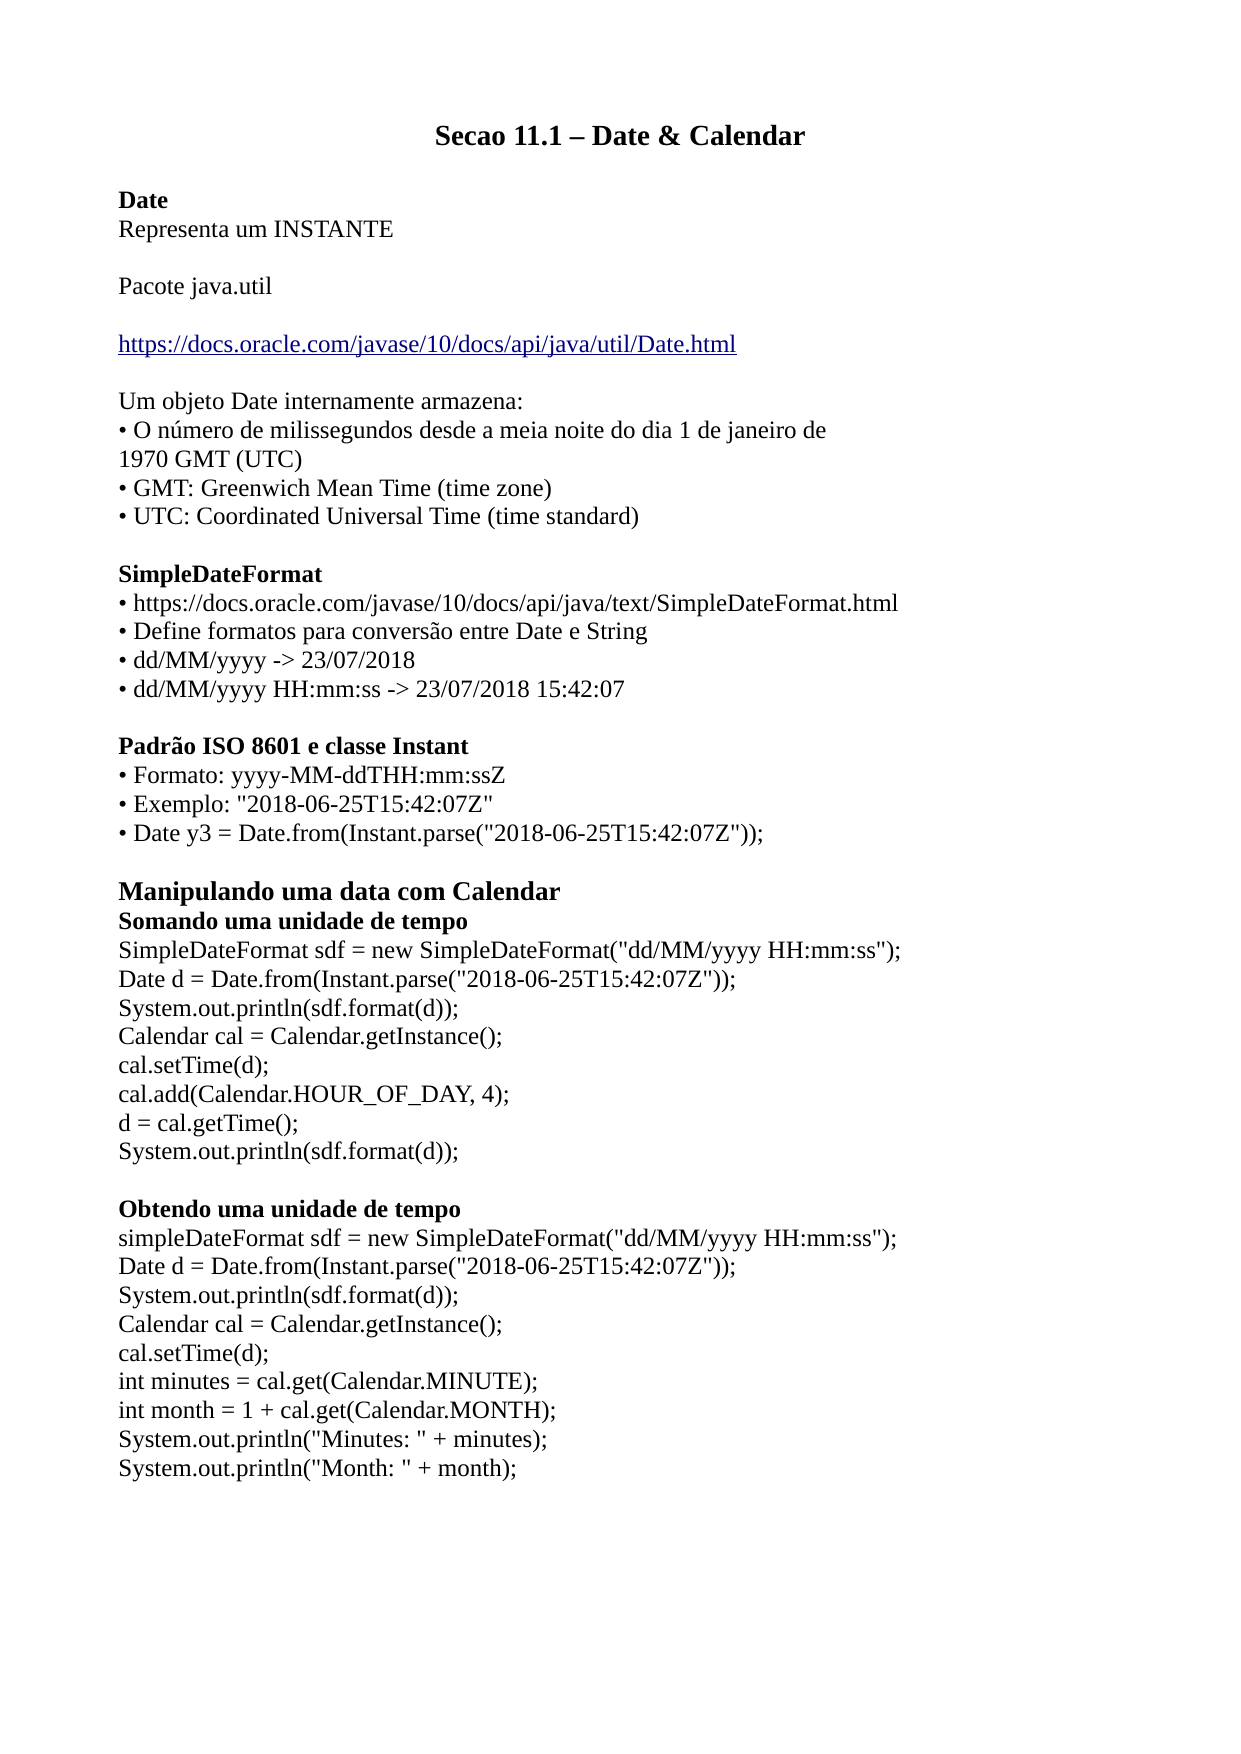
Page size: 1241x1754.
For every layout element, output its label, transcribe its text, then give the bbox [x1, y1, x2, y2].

text Um objeto Date internamente armazena: [118, 386, 1122, 415]
text Pacote java.util [118, 271, 1122, 300]
text Somando uma unidade de tempo [118, 906, 1122, 935]
text Secao 11.1 – Date & Calendar [118, 118, 1122, 152]
text d = cal.getTime(); [118, 1108, 1122, 1136]
text • GMT: Greenwich Mean Time (time zone) [118, 473, 1122, 501]
text • https://docs.oracle.com/javase/10/docs/api/java/text/SimpleDateFormat.html [118, 588, 1122, 616]
text cal.setTime(d); [118, 1338, 1122, 1366]
text System.out.println(sdf.format(d)); [118, 1136, 1122, 1165]
text • Exemplo: "2018-06-25T15:42:07Z" [118, 789, 1122, 818]
text Padrão ISO 8601 e classe Instant [118, 731, 1122, 760]
text Representa um INSTANTE [118, 214, 1122, 243]
text cal.setTime(d); [118, 1050, 1122, 1079]
text System.out.println(sdf.format(d)); [118, 993, 1122, 1021]
text Calendar cal = Calendar.getInstance(); [118, 1021, 1122, 1050]
text SimpleDateFormat sdf = new SimpleDateFormat("dd/MM/yyyy HH:mm:ss"); [118, 935, 1122, 964]
text • Formato: yyyy-MM-ddTHH:mm:ssZ [118, 760, 1122, 789]
text Date d = Date.from(Instant.parse("2018-06-25T15:42:07Z")); [118, 1251, 1122, 1280]
text Manipulando uma data com Calendar [118, 875, 1122, 906]
text • dd/MM/yyyy -> 23/07/2018 [118, 645, 1122, 674]
text https://docs.oracle.com/javase/10/docs/api/java/util/Date.html [118, 329, 1122, 358]
text int month = 1 + cal.get(Calendar.MONTH); [118, 1395, 1122, 1424]
text • Define formatos para conversão entre Date e String [118, 616, 1122, 645]
text SimpleDateFormat [118, 559, 1122, 588]
text cal.add(Calendar.HOUR_OF_DAY, 4); [118, 1079, 1122, 1108]
text System.out.println("Minutes: " + minutes); [118, 1424, 1122, 1453]
text simpleDateFormat sdf = new SimpleDateFormat("dd/MM/yyyy HH:mm:ss"); [118, 1223, 1122, 1251]
text Calendar cal = Calendar.getInstance(); [118, 1309, 1122, 1338]
text Date d = Date.from(Instant.parse("2018-06-25T15:42:07Z")); [118, 964, 1122, 993]
text 1970 GMT (UTC) [118, 444, 1122, 473]
text System.out.println("Month: " + month); [118, 1453, 1122, 1481]
text • dd/MM/yyyy HH:mm:ss -> 23/07/2018 15:42:07 [118, 674, 1122, 703]
text • UTC: Coordinated Universal Time (time standard) [118, 501, 1122, 530]
text • O número de milissegundos desde a meia noite do dia 1 de janeiro de [118, 415, 1122, 444]
text • Date y3 = Date.from(Instant.parse("2018-06-25T15:42:07Z")); [118, 818, 1122, 846]
text Obtendo uma unidade de tempo [118, 1194, 1122, 1223]
text Date [118, 185, 1122, 214]
text System.out.println(sdf.format(d)); [118, 1280, 1122, 1309]
text int minutes = cal.get(Calendar.MINUTE); [118, 1366, 1122, 1395]
